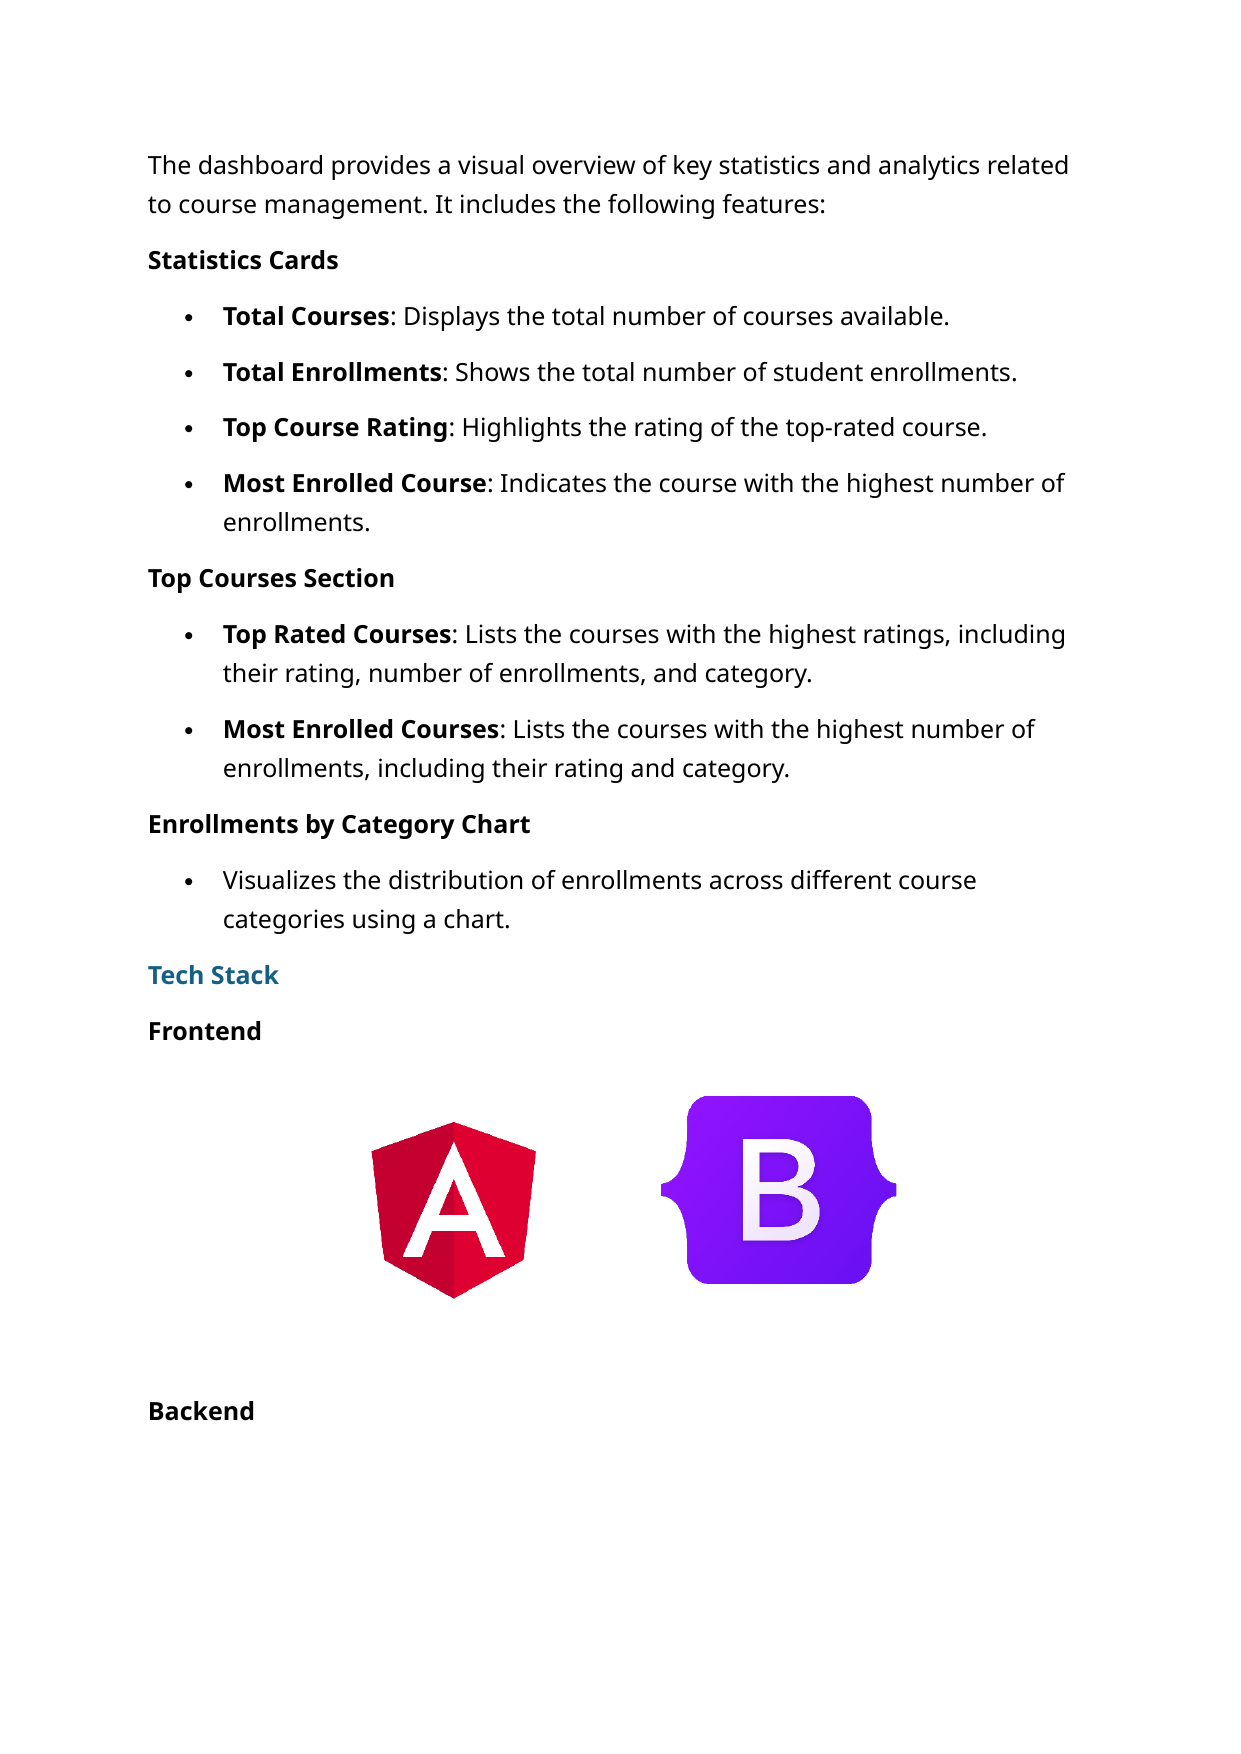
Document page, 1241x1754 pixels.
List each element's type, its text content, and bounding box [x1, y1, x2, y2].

text The dashboard provides a visual overview of key statistics and analytics related to course management. It includes the following features: [148, 148, 1093, 221]
text Statistics Cards [148, 243, 1093, 277]
list Total Courses: Displays the total number of courses available. [185, 298, 1093, 332]
text Enrollments by Category Chart [148, 807, 1093, 841]
text Top Courses Section [148, 561, 1093, 595]
text Tech Stack [148, 958, 1093, 992]
text Frontend [148, 1013, 1093, 1047]
list Most Enrolled Courses: Lists the courses with the highest number of enrollments, including their rating and category. [185, 712, 1093, 785]
list Visualizes the distribution of enrollments across different course categories using a chart. [185, 863, 1093, 936]
list Most Enrolled Course: Indicates the course with the highest number of enrollments. [185, 466, 1093, 539]
text Backend [148, 1394, 1093, 1428]
list Top Rated Courses: Lists the courses with the highest ratings, including their rating, number of enrollments, and category. [185, 617, 1093, 690]
list Top Course Rating: Highlights the rating of the top-rated course. [185, 410, 1093, 444]
list Total Enrollments: Shows the total number of student enrollments. [185, 354, 1093, 388]
